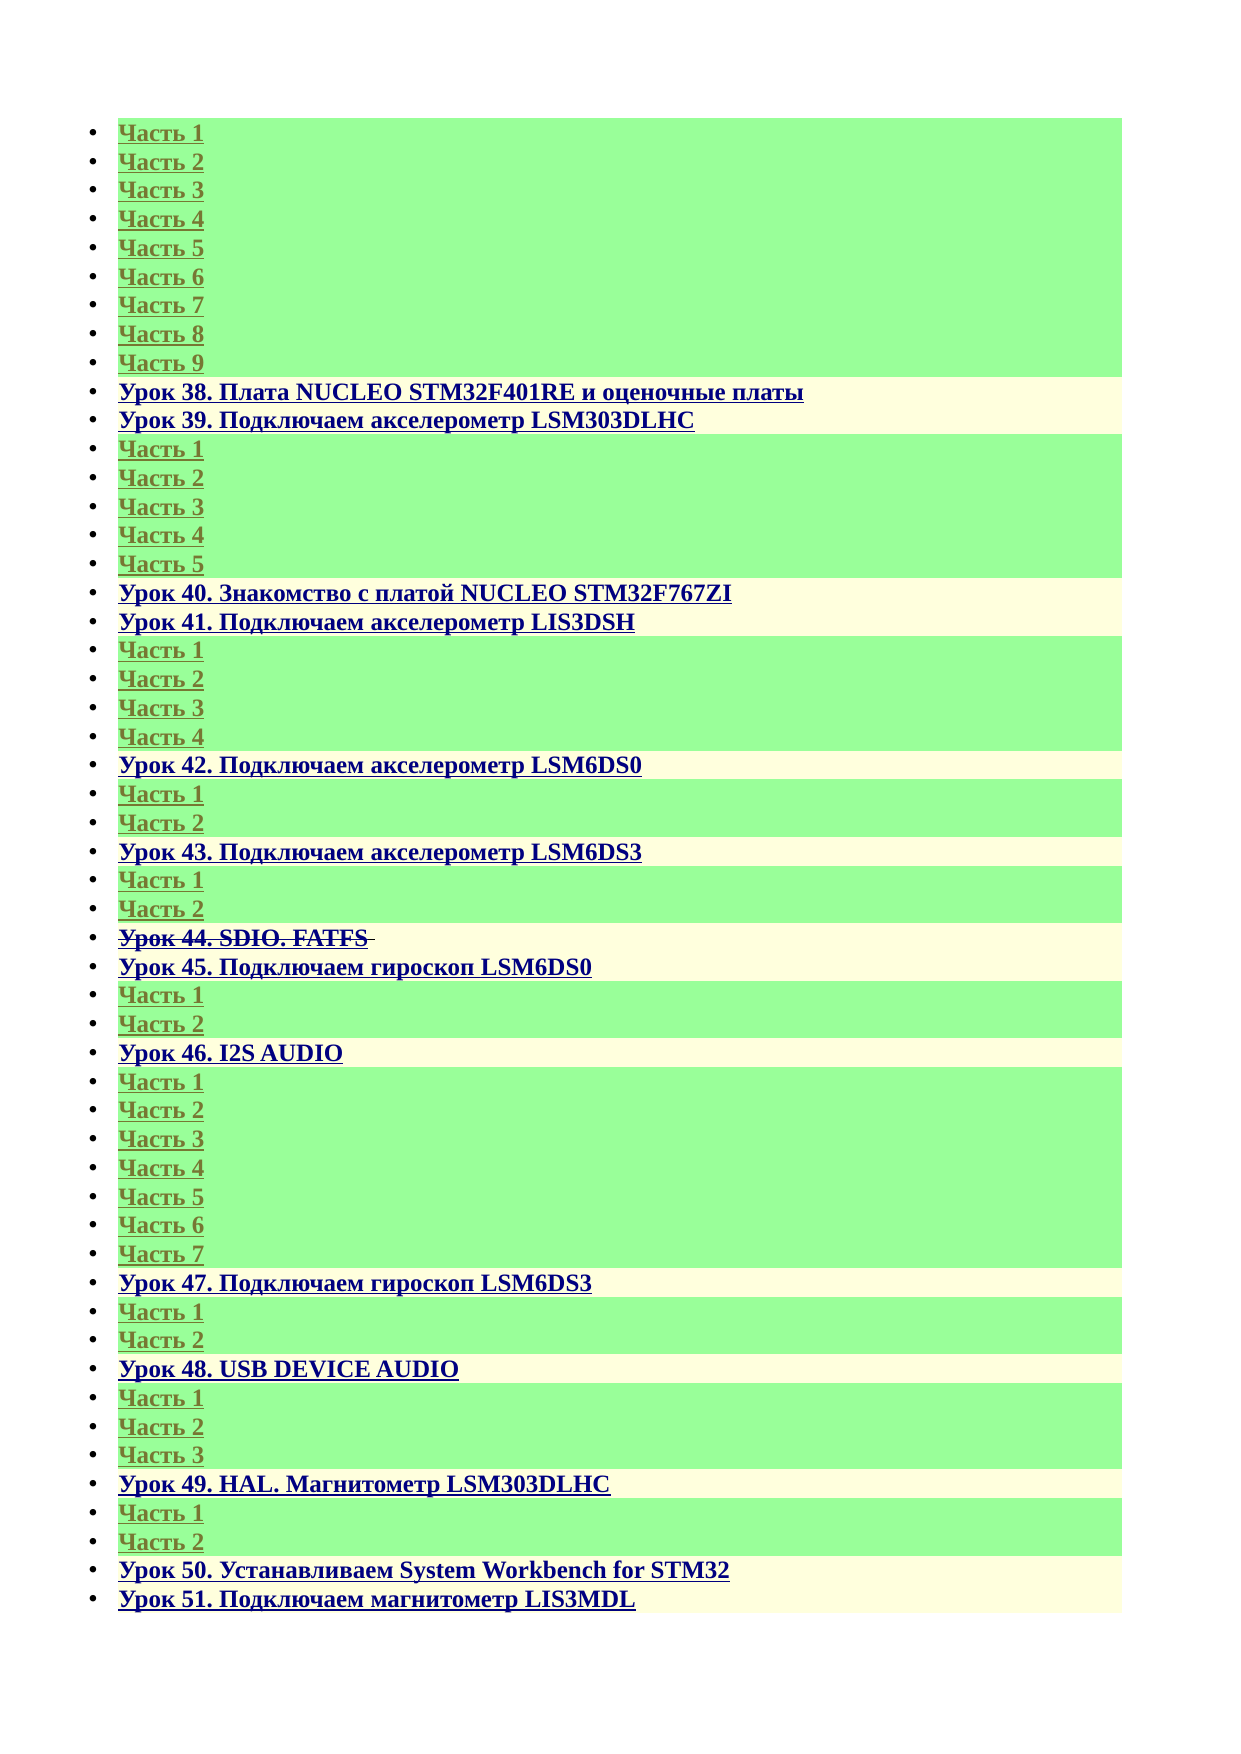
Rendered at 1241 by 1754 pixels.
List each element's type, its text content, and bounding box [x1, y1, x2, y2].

list Часть 1 [118, 981, 1122, 1009]
list Часть 1 [118, 779, 1122, 808]
list Часть 3 [118, 1124, 1122, 1153]
list Урок 48. USB DEVICE AUDIO [118, 1354, 1122, 1383]
list Урок 40. Знакомство с платой NUCLEO STM32F767ZI [118, 578, 1122, 607]
list Часть 1 [118, 1297, 1122, 1326]
list Часть 3 [118, 492, 1122, 521]
list Часть 7 [118, 1239, 1122, 1268]
list Урок 41. Подключаем акселерометр LIS3DSH [118, 607, 1122, 636]
list Часть 5 [118, 1182, 1122, 1211]
list Часть 4 [118, 722, 1122, 751]
list Часть 2 [118, 147, 1122, 176]
list Часть 1 [118, 1067, 1122, 1096]
list Часть 2 [118, 808, 1122, 837]
list Часть 8 [118, 319, 1122, 348]
list Урок 50. Устанавливаем System Workbench for STM32 [118, 1556, 1122, 1584]
list Часть 7 [118, 291, 1122, 319]
list Часть 1 [118, 866, 1122, 894]
list Часть 3 [118, 176, 1122, 204]
list Часть 4 [118, 204, 1122, 233]
list Часть 2 [118, 1527, 1122, 1556]
list Часть 2 [118, 1096, 1122, 1124]
list Часть 2 [118, 1412, 1122, 1441]
list Урок 45. Подключаем гироскоп LSM6DS0 [118, 952, 1122, 981]
list Часть 1 [118, 118, 1122, 147]
list Часть 2 [118, 1326, 1122, 1354]
list Урок 38. Плата NUCLEO STM32F401RE и оценочные платы [118, 377, 1122, 406]
list Урок 42. Подключаем акселерометр LSM6DS0 [118, 751, 1122, 779]
list Урок 43. Подключаем акселерометр LSM6DS3 [118, 837, 1122, 866]
list Часть 3 [118, 693, 1122, 722]
list Часть 4 [118, 1153, 1122, 1182]
list Часть 3 [118, 1441, 1122, 1469]
list Урок 46. I2S AUDIO [118, 1038, 1122, 1067]
list Часть 6 [118, 262, 1122, 291]
list Часть 1 [118, 1498, 1122, 1527]
list Часть 4 [118, 521, 1122, 549]
list Часть 5 [118, 549, 1122, 578]
list Урок 49. HAL. Магнитометр LSM303DLHC [118, 1469, 1122, 1498]
list Часть 2 [118, 463, 1122, 492]
list Урок 44. SDIO. FATFS [118, 923, 1122, 952]
list Часть 9 [118, 348, 1122, 377]
list Часть 1 [118, 434, 1122, 463]
list Часть 1 [118, 1383, 1122, 1412]
list Часть 1 [118, 636, 1122, 664]
list Урок 47. Подключаем гироскоп LSM6DS3 [118, 1268, 1122, 1297]
list Часть 5 [118, 233, 1122, 262]
list Урок 51. Подключаем магнитометр LIS3MDL [118, 1584, 1122, 1613]
list Часть 2 [118, 894, 1122, 923]
list Урок 39. Подключаем акселерометр LSM303DLHC [118, 406, 1122, 434]
list Часть 2 [118, 1009, 1122, 1038]
list Часть 6 [118, 1211, 1122, 1239]
list Часть 2 [118, 664, 1122, 693]
